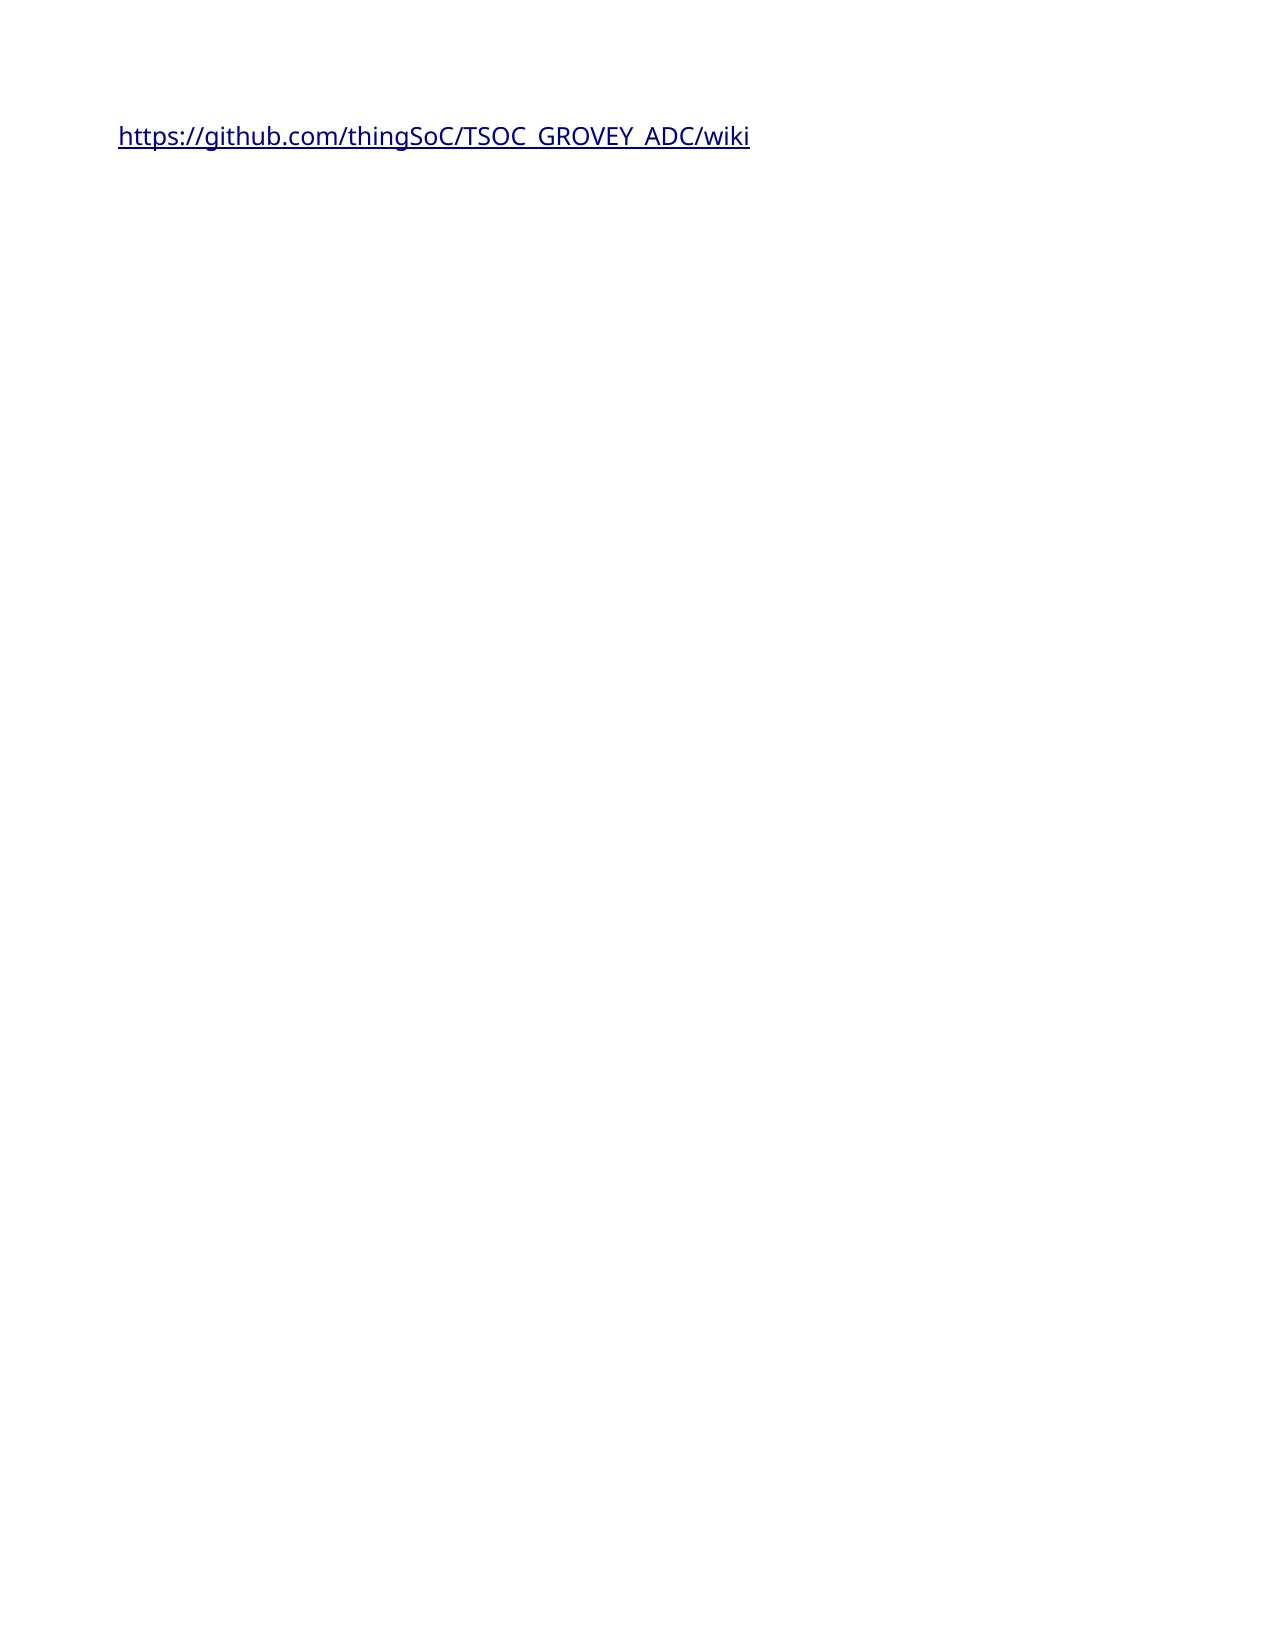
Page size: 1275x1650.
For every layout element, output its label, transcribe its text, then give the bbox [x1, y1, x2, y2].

text https://github.com/thingSoC/TSOC_GROVEY_ADC/wiki [118, 118, 1157, 152]
